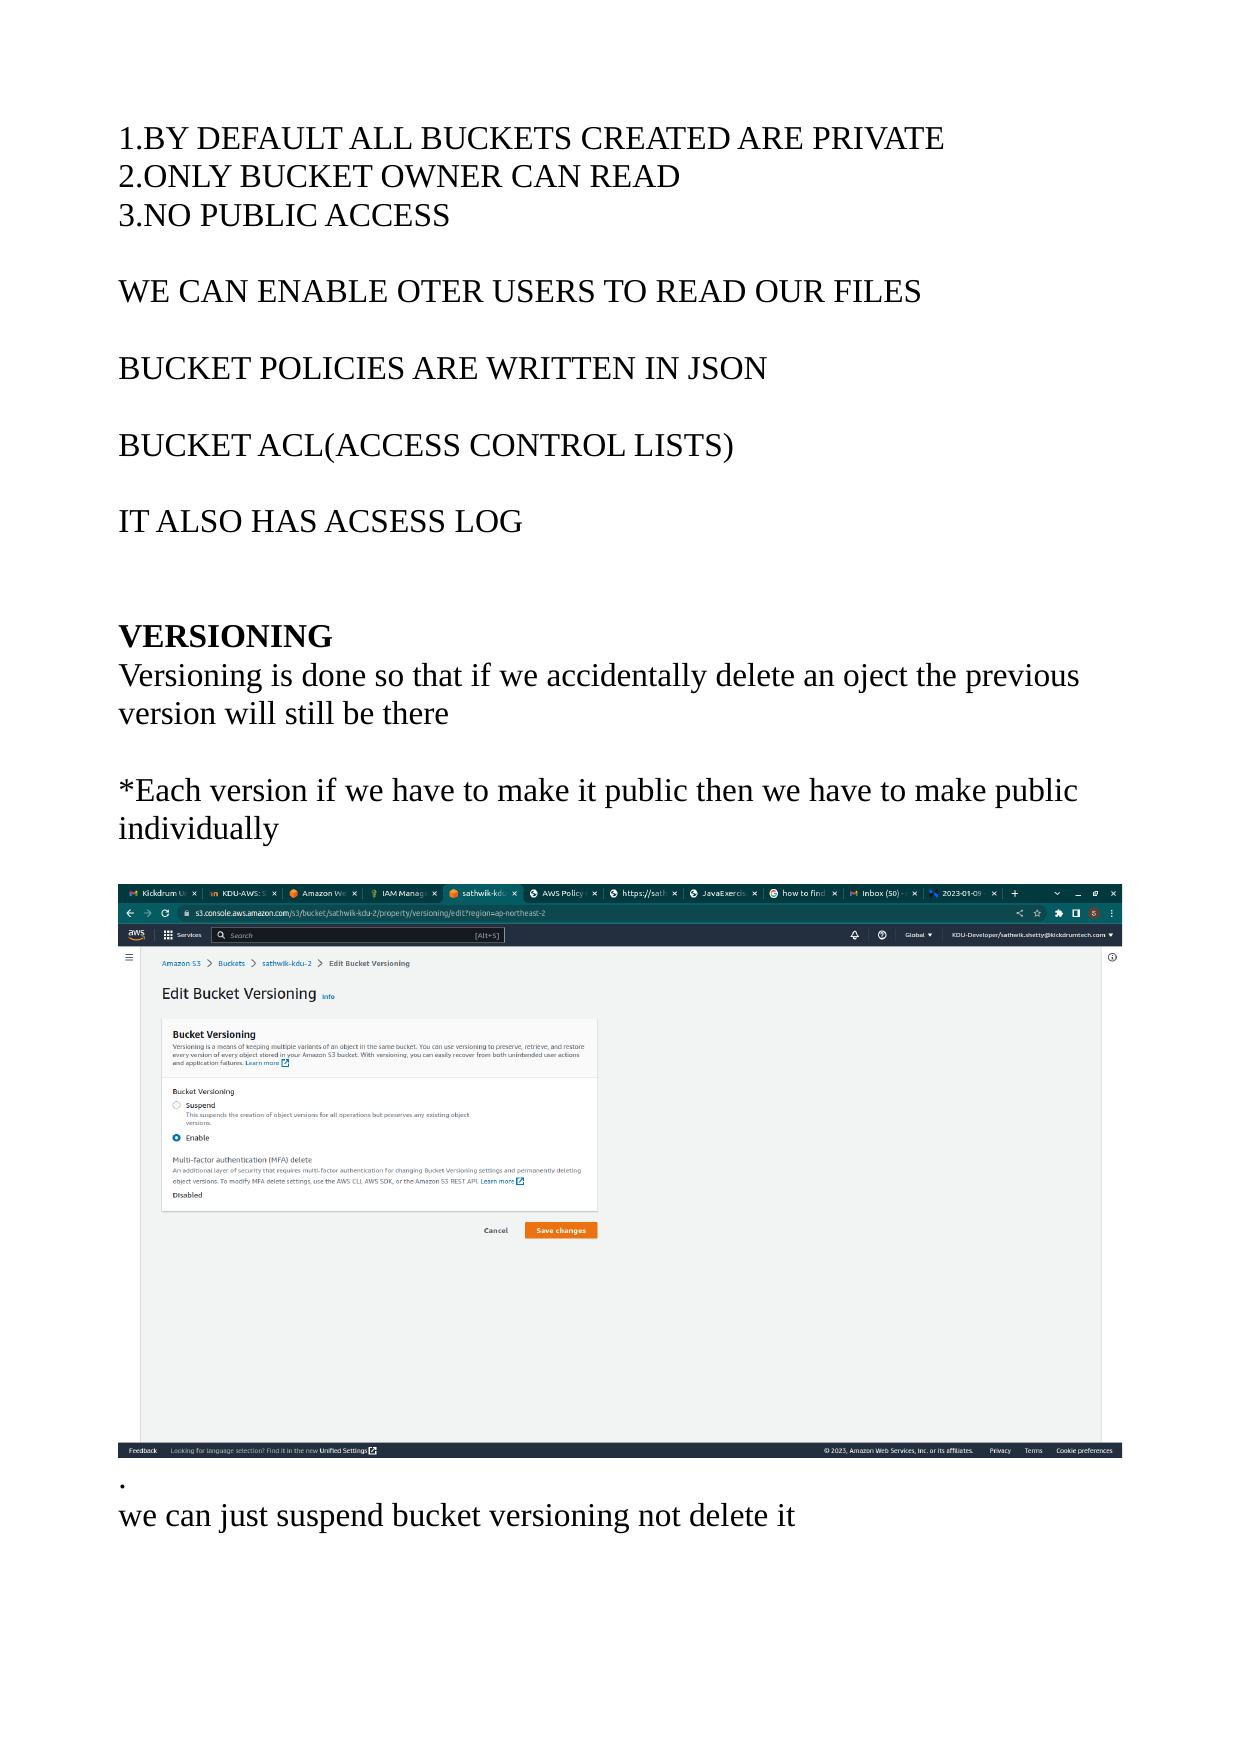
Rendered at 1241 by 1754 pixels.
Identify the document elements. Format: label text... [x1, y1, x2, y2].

text BUCKET POLICIES ARE WRITTEN IN JSON [118, 348, 1122, 386]
text 1.BY DEFAULT ALL BUCKETS CREATED ARE PRIVATE [118, 118, 1122, 156]
text Versioning is done so that if we accidentally delete an oject the previous version will still be there [118, 655, 1122, 731]
text 2.ONLY BUCKET OWNER CAN READ [118, 156, 1122, 195]
text BUCKET ACL(ACCESS CONTROL LISTS) [118, 425, 1122, 463]
text we can just suspend bucket versioning not delete it [118, 1496, 1122, 1534]
text . [118, 1458, 1122, 1496]
text IT ALSO HAS ACSESS LOG [118, 501, 1122, 540]
text VERSIONING [118, 616, 1122, 655]
text 3.NO PUBLIC ACCESS [118, 195, 1122, 233]
picture [118, 884, 1123, 1458]
text WE CAN ENABLE OTER USERS TO READ OUR FILES [118, 271, 1122, 310]
text *Each version if we have to make it public then we have to make public individually [118, 770, 1122, 846]
